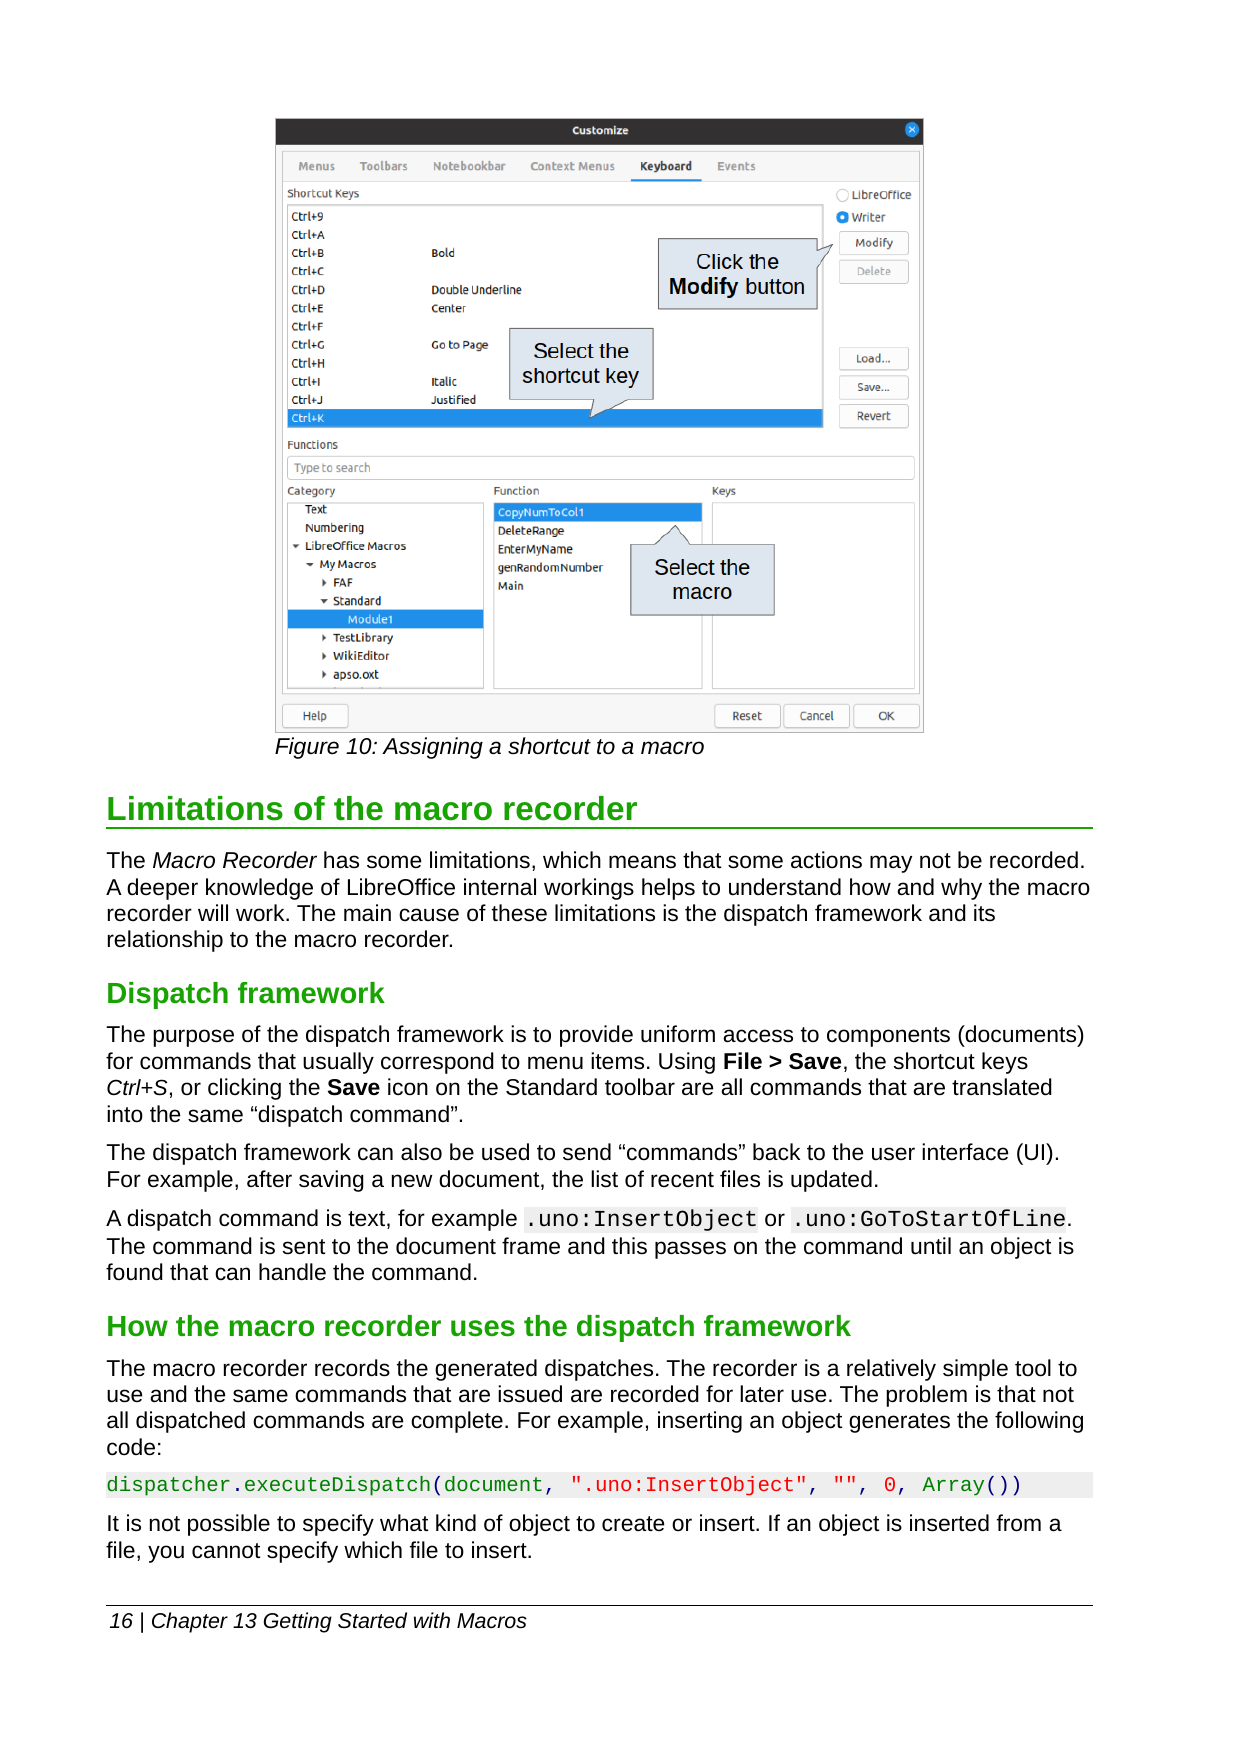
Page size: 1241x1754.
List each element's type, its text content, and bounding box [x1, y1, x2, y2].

text The dispatch framework can also be used to send “commands” back to the user interface (UI). For example, after saving a new document, the list of recent files is updated. [106, 1139, 1093, 1192]
text The Macro Recorder has some limitations, which means that some actions may not be recorded. A deeper knowledge of LibreOffice internal workings helps to understand how and why the macro recorder will work. The main cause of these limitations is the dispatch framework and its relationship to the macro recorder. [106, 847, 1093, 952]
subtitle How the macro recorder uses the dispatch framework [106, 1309, 1093, 1343]
text Figure 10: Assigning a shortcut to a macro [274, 119, 924, 759]
subtitle Dispatch framework [106, 976, 1093, 1010]
text The purpose of the dispatch framework is to provide uniform access to components (documents) for commands that usually correspond to menu items. Using File > Save, the shortcut keys Ctrl+S, or clicking the Save icon on the Standard toolbar are all commands that are translated into the same “dispatch command”. [106, 1021, 1093, 1127]
text dispatcher.executeDispatch(document, ".uno:InsertObject", "", 0, Array()) [106, 1472, 1093, 1498]
text A dispatch command is text, for example .uno:InsertObject or .uno:GoToStartOfLine. The command is sent to the document frame and this passes on the command until an object is found that can handle the command. [106, 1204, 1093, 1286]
picture [276, 119, 923, 732]
subtitle Limitations of the macro recorder [106, 789, 1093, 827]
text The macro recorder records the generated dispatches. The recorder is a relatively simple tool to use and the same commands that are issued are recorded for later use. The problem is that not all dispatched commands are complete. For example, inserting an object generates the following code: [106, 1354, 1093, 1460]
text It is not possible to specify what kind of object to create or insert. If an object is inserted from a file, you cannot specify which file to insert. [106, 1510, 1093, 1563]
